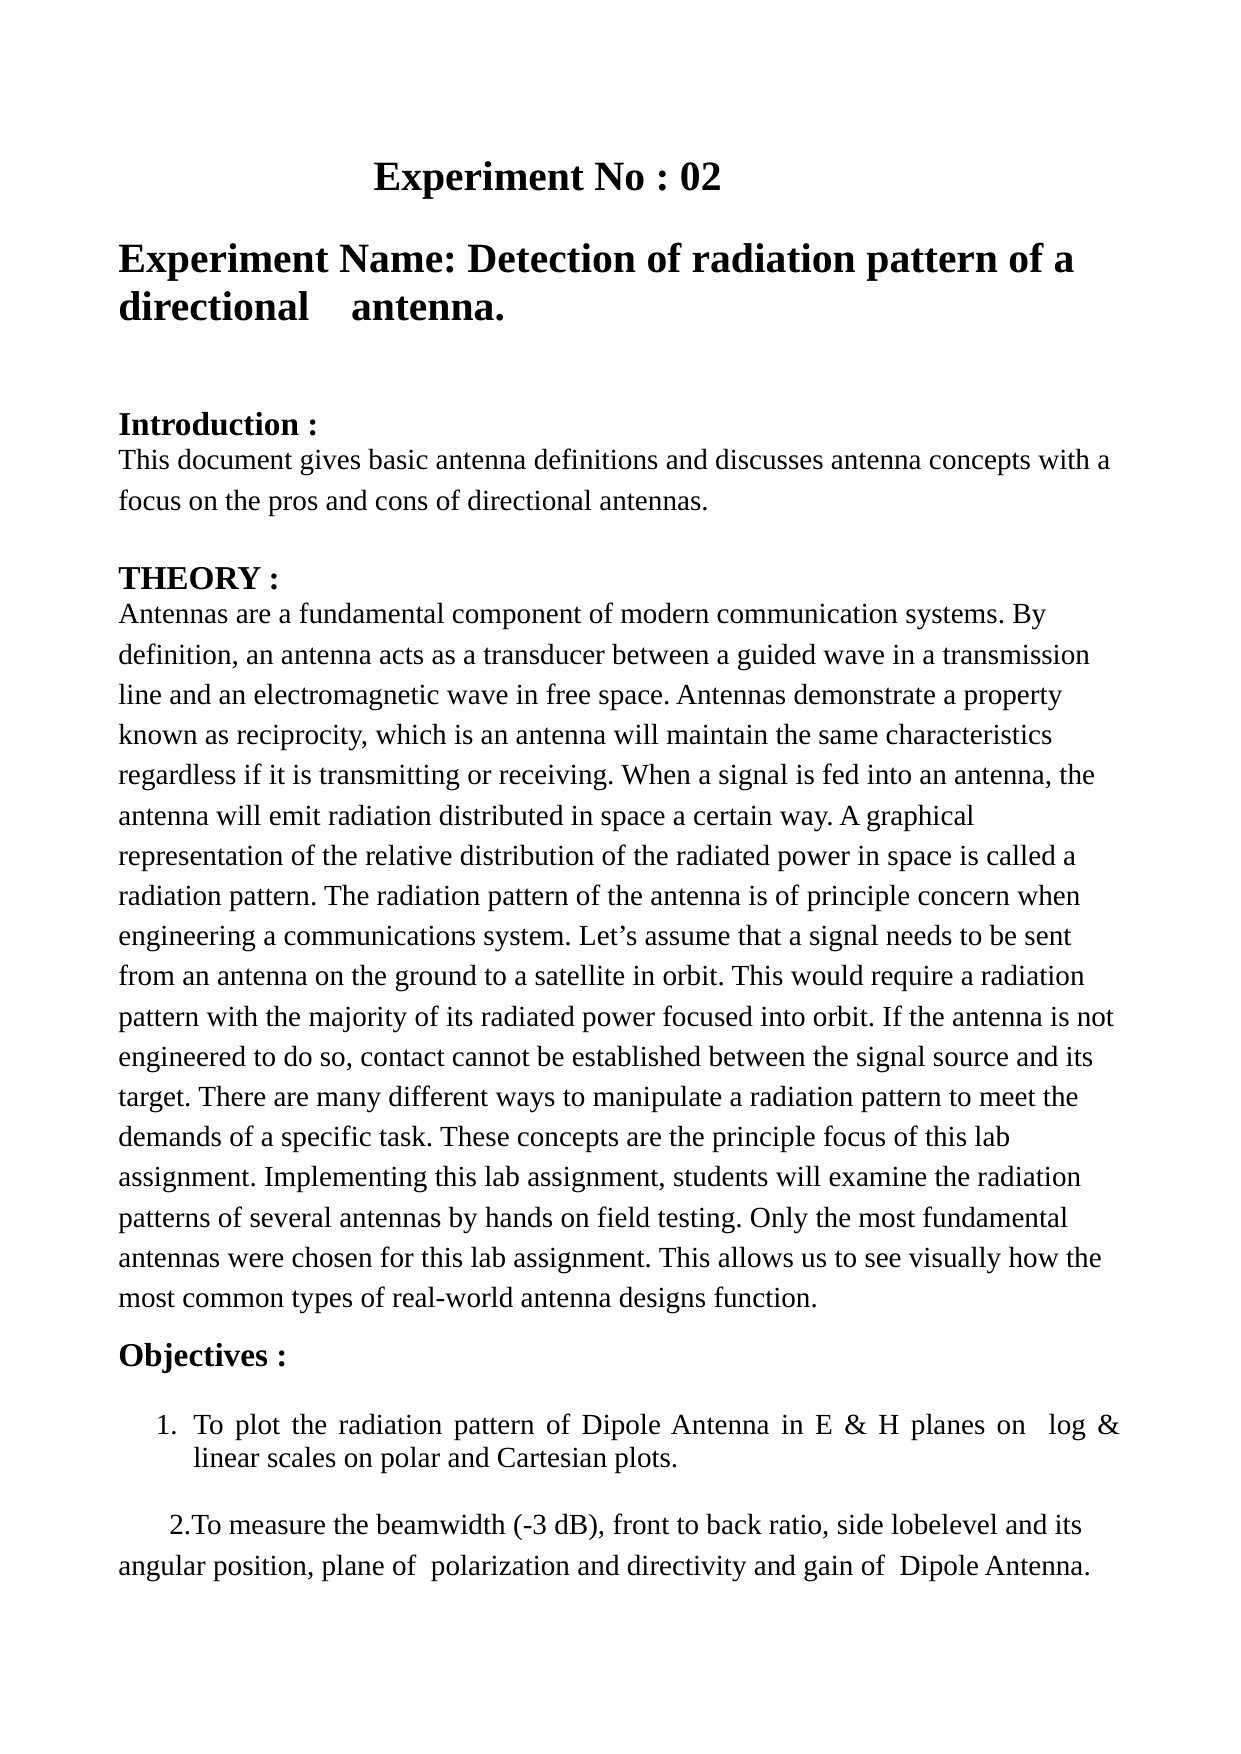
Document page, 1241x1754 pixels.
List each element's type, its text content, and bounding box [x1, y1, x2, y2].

text Objectives : [118, 1335, 1122, 1373]
text This document gives basic antenna definitions and discusses antenna concepts with a focus on the pros and cons of directional antennas. [118, 442, 1122, 516]
text 2.To measure the beamwidth (-3 dB), front to back ratio, side lobelevel and its angular position, plane of polarization and directivity and gain of Dipole Antenna. [118, 1507, 1122, 1581]
text Experiment No : 02 [118, 152, 1122, 199]
list To plot the radiation pattern of Dipole Antenna in E & H planes on log & linear scales on polar and Cartesian plots. [156, 1407, 1122, 1474]
text Antennas are a fundamental component of modern communication systems. By definition, an antenna acts as a transducer between a guided wave in a transmission line and an electromagnetic wave in free space. Antennas demonstrate a property known as reciprocity, which is an antenna will maintain the same characteristics regardless if it is transmitting or receiving. When a signal is fed into an antenna, the antenna will emit radiation distributed in space a certain way. A graphical representation of the relative distribution of the radiated power in space is called a radiation pattern. The radiation pattern of the antenna is of principle concern when engineering a communications system. Let’s assume that a signal needs to be sent from an antenna on the ground to a satellite in orbit. This would require a radiation pattern with the majority of its radiated power focused into orbit. If the antenna is not engineered to do so, contact cannot be established between the signal source and its target. There are many different ways to manipulate a radiation pattern to meet the demands of a specific task. These concepts are the principle focus of this lab assignment. Implementing this lab assignment, students will examine the radiation patterns of several antennas by hands on field testing. Only the most fundamental antennas were chosen for this lab assignment. This allows us to see visually how the most common types of real-world antenna designs function. [118, 597, 1122, 1314]
text Experiment Name: Detection of radiation pattern of a directional antenna. [118, 233, 1122, 329]
subtitle Introduction : [118, 404, 1122, 442]
subtitle THEORY : [118, 558, 1122, 597]
